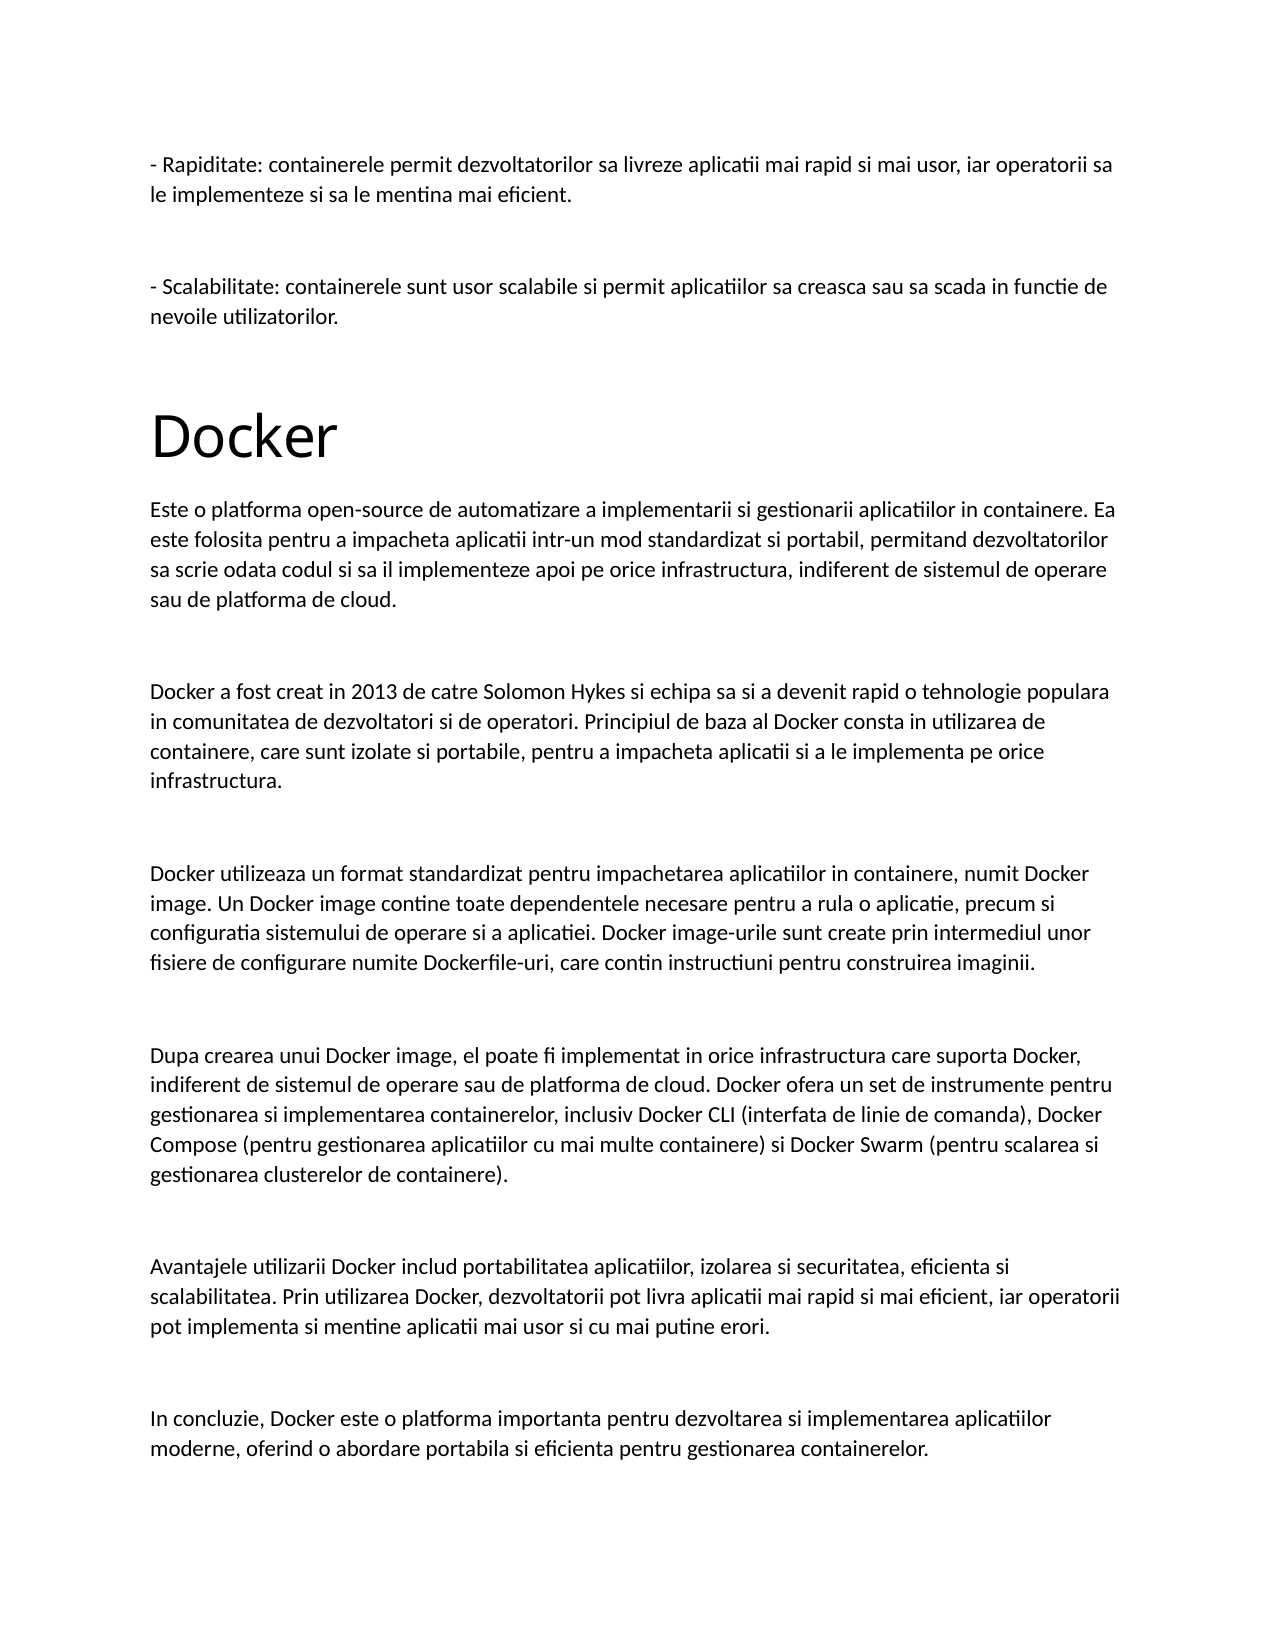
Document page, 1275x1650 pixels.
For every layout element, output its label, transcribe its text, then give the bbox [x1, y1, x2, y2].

text - Scalabilitate: containerele sunt usor scalabile si permit aplicatiilor sa creasca sau sa scada in functie de nevoile utilizatorilor. [150, 272, 1125, 330]
text Docker [150, 395, 1125, 474]
text Avantajele utilizarii Docker includ portabilitatea aplicatiilor, izolarea si securitatea, eficienta si scalabilitatea. Prin utilizarea Docker, dezvoltatorii pot livra aplicatii mai rapid si mai eficient, iar operatorii pot implementa si mentine aplicatii mai usor si cu mai putine erori. [150, 1252, 1125, 1340]
text Este o platforma open-source de automatizare a implementarii si gestionarii aplicatiilor in containere. Ea este folosita pentru a impacheta aplicatii intr-un mod standardizat si portabil, permitand dezvoltatorilor sa scrie odata codul si sa il implementeze apoi pe orice infrastructura, indiferent de sistemul de operare sau de platforma de cloud. [150, 496, 1125, 613]
text Docker utilizeaza un format standardizat pentru impachetarea aplicatiilor in containere, numit Docker image. Un Docker image contine toate dependentele necesare pentru a rula o aplicatie, precum si configuratia sistemului de operare si a aplicatiei. Docker image-urile sunt create prin intermediul unor fisiere de configurare numite Dockerfile-uri, care contin instructiuni pentru construirea imaginii. [150, 859, 1125, 976]
text - Rapiditate: containerele permit dezvoltatorilor sa livreze aplicatii mai rapid si mai usor, iar operatorii sa le implementeze si sa le mentina mai eficient. [150, 150, 1125, 208]
text Docker a fost creat in 2013 de catre Solomon Hykes si echipa sa si a devenit rapid o tehnologie populara in comunitatea de dezvoltatori si de operatori. Principiul de baza al Docker consta in utilizarea de containere, care sunt izolate si portabile, pentru a impacheta aplicatii si a le implementa pe orice infrastructura. [150, 677, 1125, 794]
text In concluzie, Docker este o platforma importanta pentru dezvoltarea si implementarea aplicatiilor moderne, oferind o abordare portabila si eficienta pentru gestionarea containerelor. [150, 1404, 1125, 1462]
text Dupa crearea unui Docker image, el poate fi implementat in orice infrastructura care suporta Docker, indiferent de sistemul de operare sau de platforma de cloud. Docker ofera un set de instrumente pentru gestionarea si implementarea containerelor, inclusiv Docker CLI (interfata de linie de comanda), Docker Compose (pentru gestionarea aplicatiilor cu mai multe containere) si Docker Swarm (pentru scalarea si gestionarea clusterelor de containere). [150, 1041, 1125, 1188]
